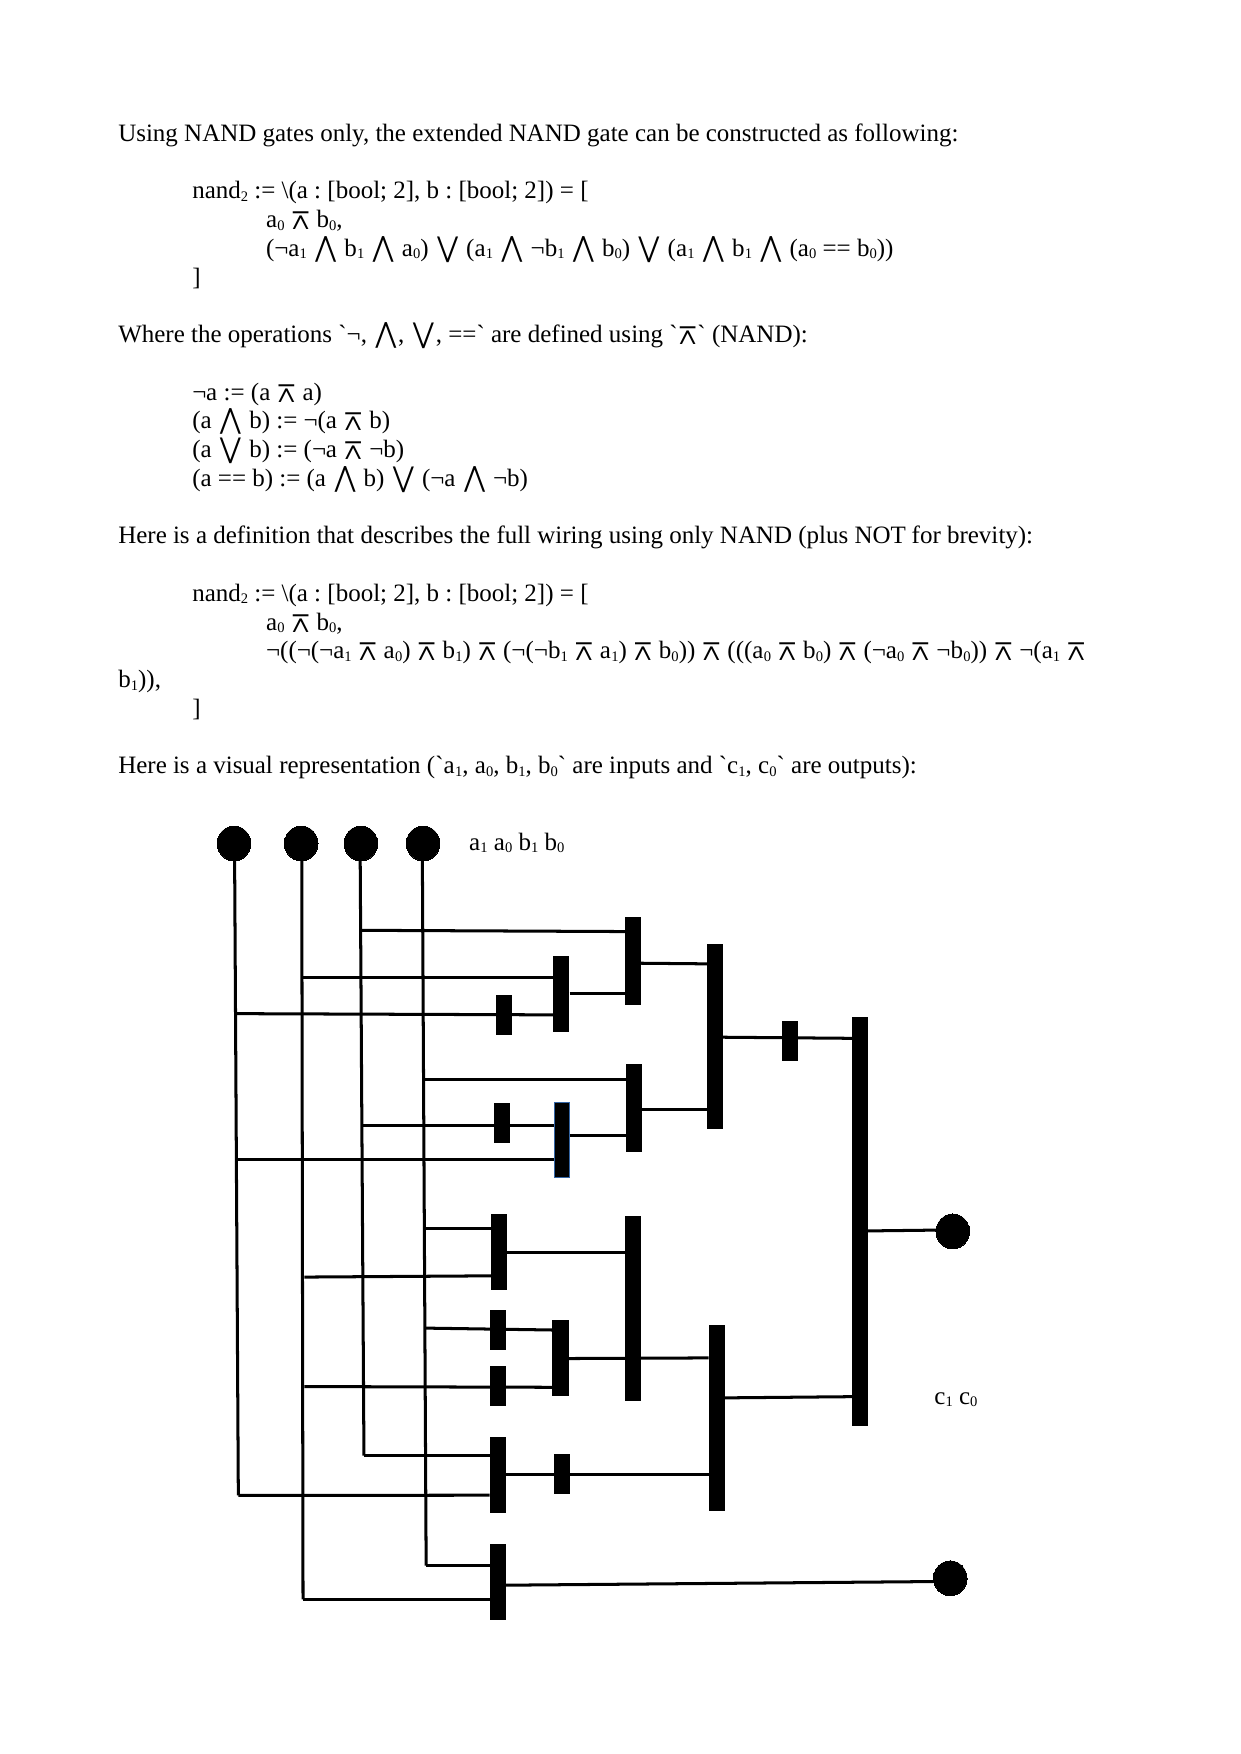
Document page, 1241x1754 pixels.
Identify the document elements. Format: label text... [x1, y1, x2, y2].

text Here is a visual representation (`a1, a0, b1, b0` are inputs and `c1, c0` are outputs): [118, 751, 1122, 779]
text a0 ⊼ b0, [118, 204, 1122, 233]
text ¬a := (a ⊼ a) [118, 377, 1122, 406]
text Where the operations `¬, ⋀, ⋁, ==` are defined using `⊼` (NAND): [118, 319, 1122, 348]
text nand2 := \(a : [bool; 2], b : [bool; 2]) = [ [118, 578, 1122, 607]
text (a ⋀ b) := ¬(a ⊼ b) [118, 406, 1122, 434]
text ] [118, 693, 1122, 722]
text Using NAND gates only, the extended NAND gate can be constructed as following: [118, 118, 1122, 147]
text (¬a1 ⋀ b1 ⋀ a0) ⋁ (a1 ⋀ ¬b1 ⋀ b0) ⋁ (a1 ⋀ b1 ⋀ (a0 == b0)) [118, 233, 1122, 262]
text nand2 := \(a : [bool; 2], b : [bool; 2]) = [ [118, 176, 1122, 204]
text ¬((¬(¬a1 ⊼ a0) ⊼ b1) ⊼ (¬(¬b1 ⊼ a1) ⊼ b0)) ⊼ (((a0 ⊼ b0) ⊼ (¬a0 ⊼ ¬b0)) ⊼ ¬(a1 ⊼ b1)), [118, 636, 1122, 693]
text (a == b) := (a ⋀ b) ⋁ (¬a ⋀ ¬b) [118, 463, 1122, 492]
text (a ⋁ b) := (¬a ⊼ ¬b) [118, 434, 1122, 463]
text ] [118, 262, 1122, 291]
text Here is a definition that describes the full wiring using only NAND (plus NOT for brevity): [118, 521, 1122, 549]
text a0 ⊼ b0, [118, 607, 1122, 636]
